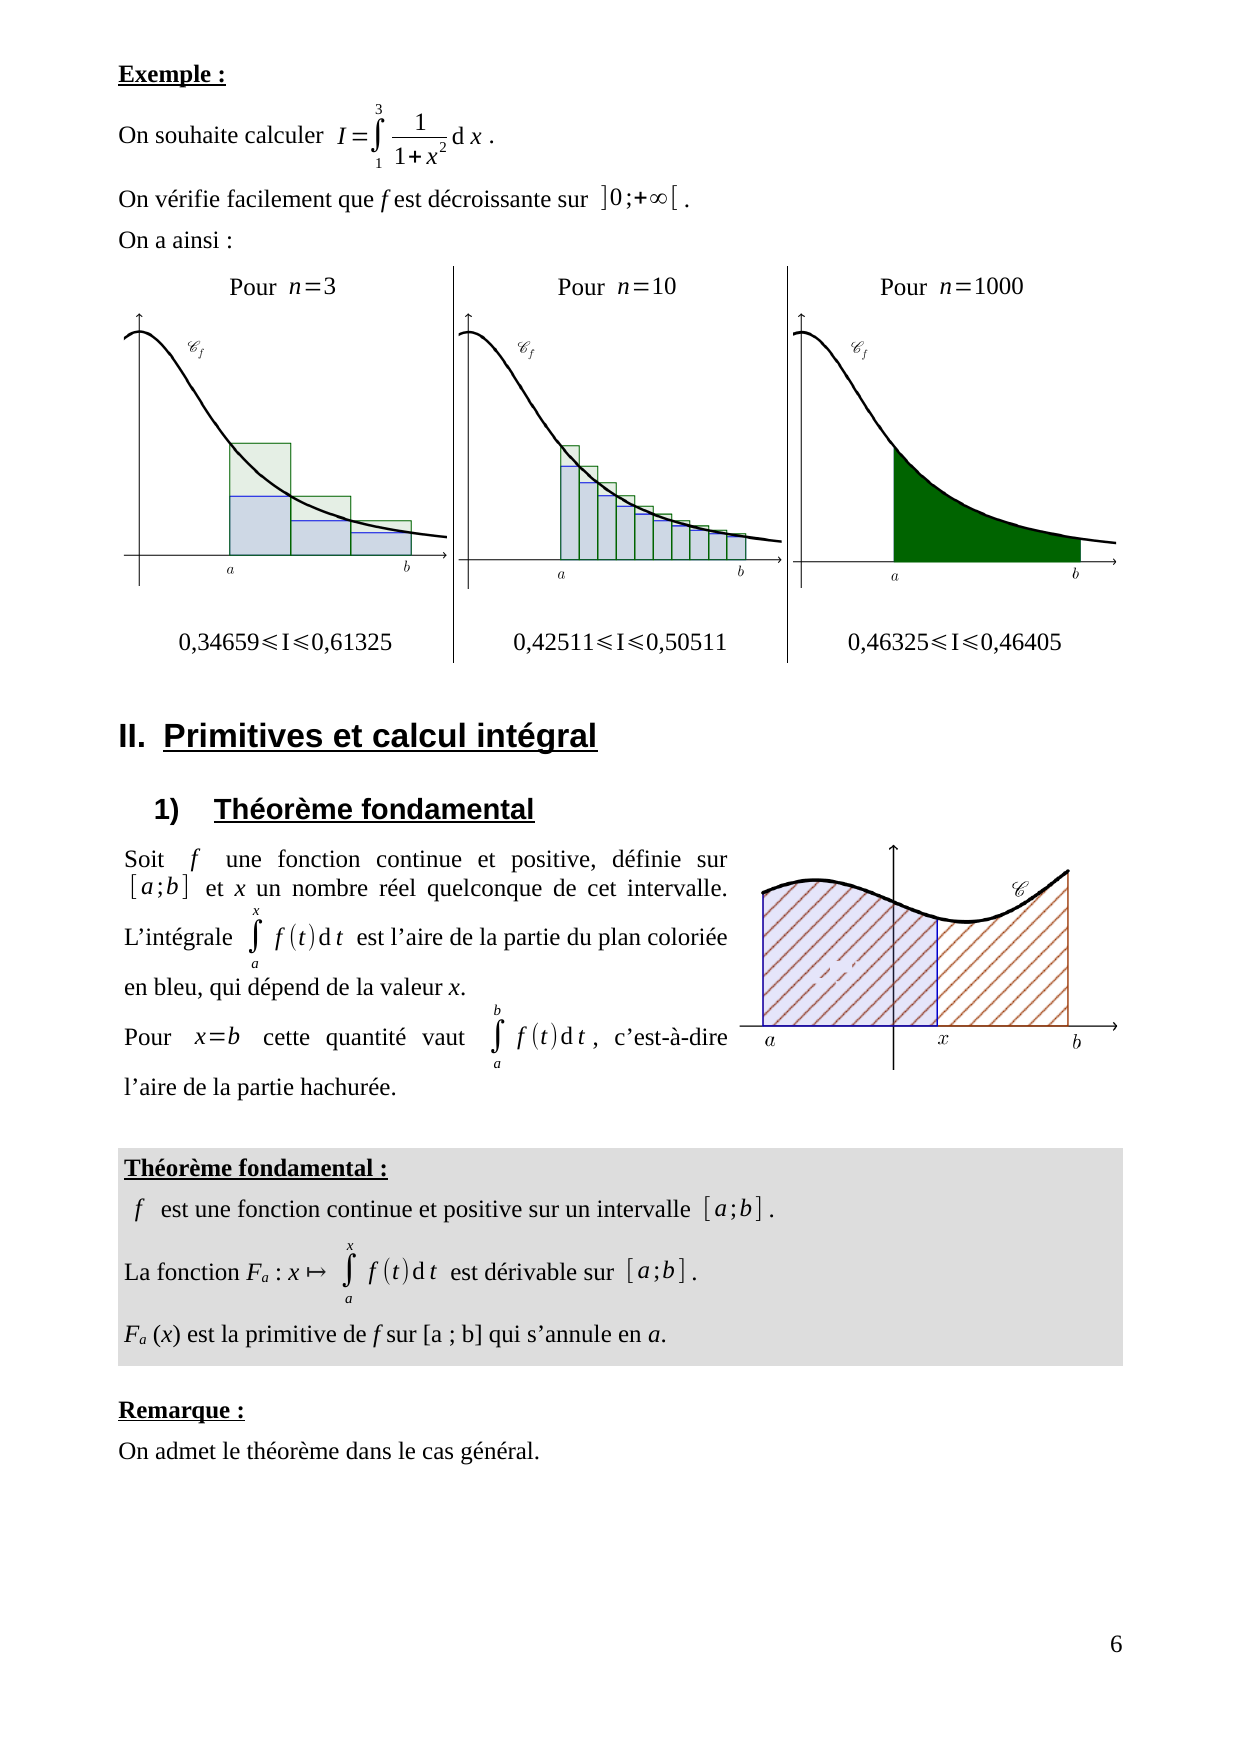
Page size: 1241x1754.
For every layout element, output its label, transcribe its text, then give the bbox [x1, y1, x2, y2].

table_cell [454, 623, 787, 662]
table_cell [788, 307, 1122, 623]
subtitle Théorème fondamental [153, 792, 1122, 826]
table_header Pour [454, 266, 787, 307]
text On vérifie facilement que f est décroissante sur . [118, 184, 1122, 213]
text On souhaite calculer . [118, 101, 1122, 171]
table_header Pour [118, 266, 453, 307]
text Remarque : [118, 1395, 1122, 1423]
text On admet le théorème dans le cas général. [118, 1436, 1122, 1465]
table_header Théorème fondamental : est une fonction continue et positive sur un intervalle . La fonction Fa : x ↦ est dérivable sur . Fa (x) est la primitive de f sur [a ; b] qui s’annule en a. [118, 1148, 1123, 1366]
table_header Soit une fonction continue et positive, définie sur et x un nombre réel quelconque de cet intervalle. L’intégrale est l’aire de la partie du plan coloriée en bleu, qui dépend de la valeur x. Pour cette quantité vaut , c’est-à-dire l’aire de la partie hachurée. [118, 838, 734, 1106]
text Exemple : [118, 59, 1122, 88]
table_header [734, 838, 1123, 1106]
table_header Pour [788, 266, 1122, 307]
table_cell [118, 307, 453, 623]
table_cell [454, 307, 787, 623]
table_cell [788, 623, 1122, 662]
table_cell [118, 623, 453, 662]
subtitle Primitives et calcul intégral [118, 716, 1122, 755]
text On a ainsi : [118, 225, 1122, 254]
